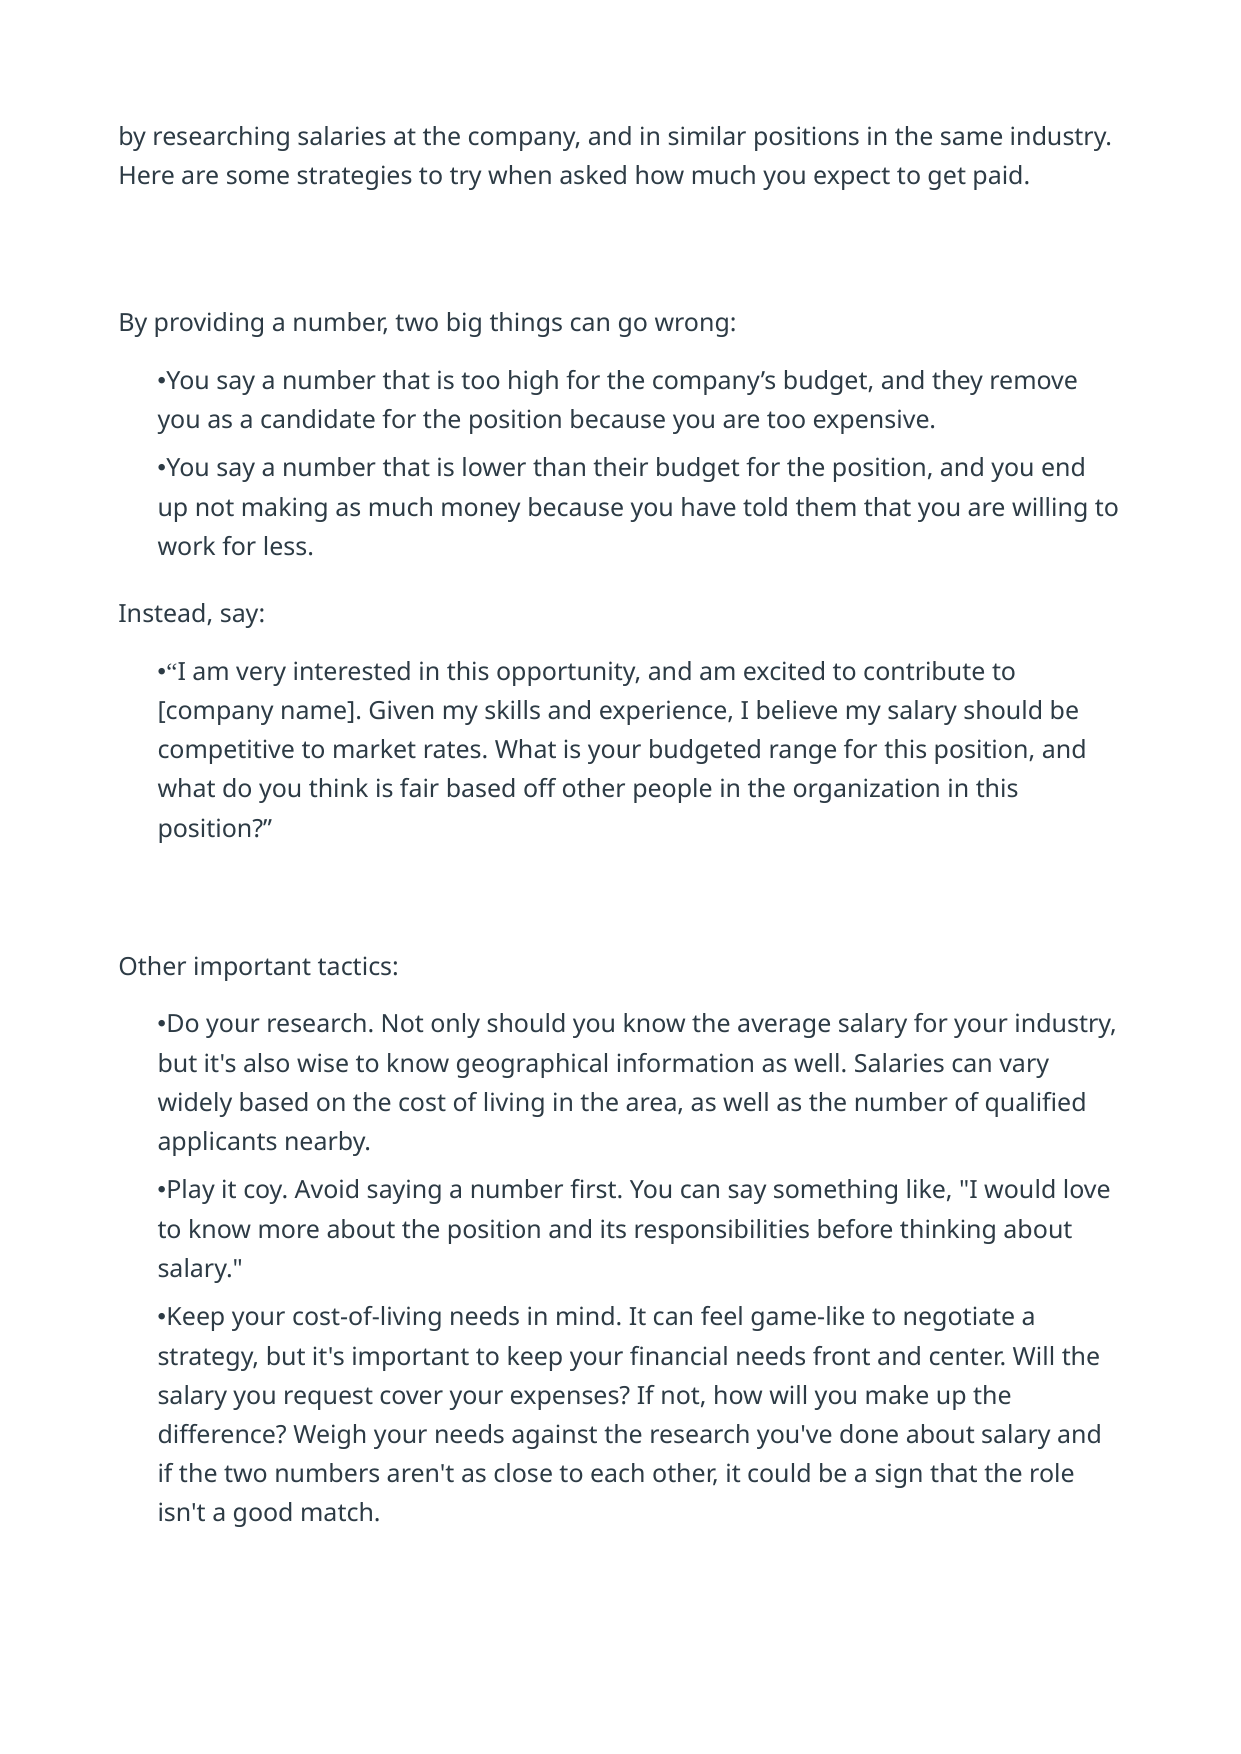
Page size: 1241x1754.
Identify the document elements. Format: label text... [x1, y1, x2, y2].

list Keep your cost-of-living needs in mind. It can feel game-like to negotiate a strategy, but it's important to keep your financial needs front and center. Will the salary you request cover your expenses? If not, how will you make up the difference? Weigh your needs against the research you've done about salary and if the two numbers aren't as close to each other, it could be a sign that the role isn't a good match. [118, 1299, 1122, 1529]
text Instead, say: [118, 596, 1122, 630]
list Do your research. Not only should you know the average salary for your industry, but it's also wise to know geographical information as well. Salaries can vary widely based on the cost of living in the area, as well as the number of qualified applicants nearby. [118, 1006, 1122, 1158]
list You say a number that is lower than their budget for the position, and you end up not making as much money because you have told them that you are willing to work for less. [118, 450, 1122, 562]
list You say a number that is too high for the company’s budget, and they remove you as a candidate for the position because you are too expensive. [118, 362, 1122, 436]
list Play it coy. Avoid saying a number first. You can say something like, "I would love to know more about the position and its responsibilities before thinking about salary." [118, 1172, 1122, 1284]
text Other important tactics: [118, 948, 1122, 982]
text by researching salaries at the company, and in similar positions in the same industry. Here are some strategies to try when asked how much you expect to get paid. [118, 118, 1122, 191]
text By providing a number, two big things can go wrong: [118, 304, 1122, 338]
list “I am very interested in this opportunity, and am excited to contribute to [company name]. Given my skills and experience, I believe my salary should be competitive to market rates. What is your budgeted range for this position, and what do you think is fair based off other people in the organization in this position?” [118, 654, 1122, 844]
